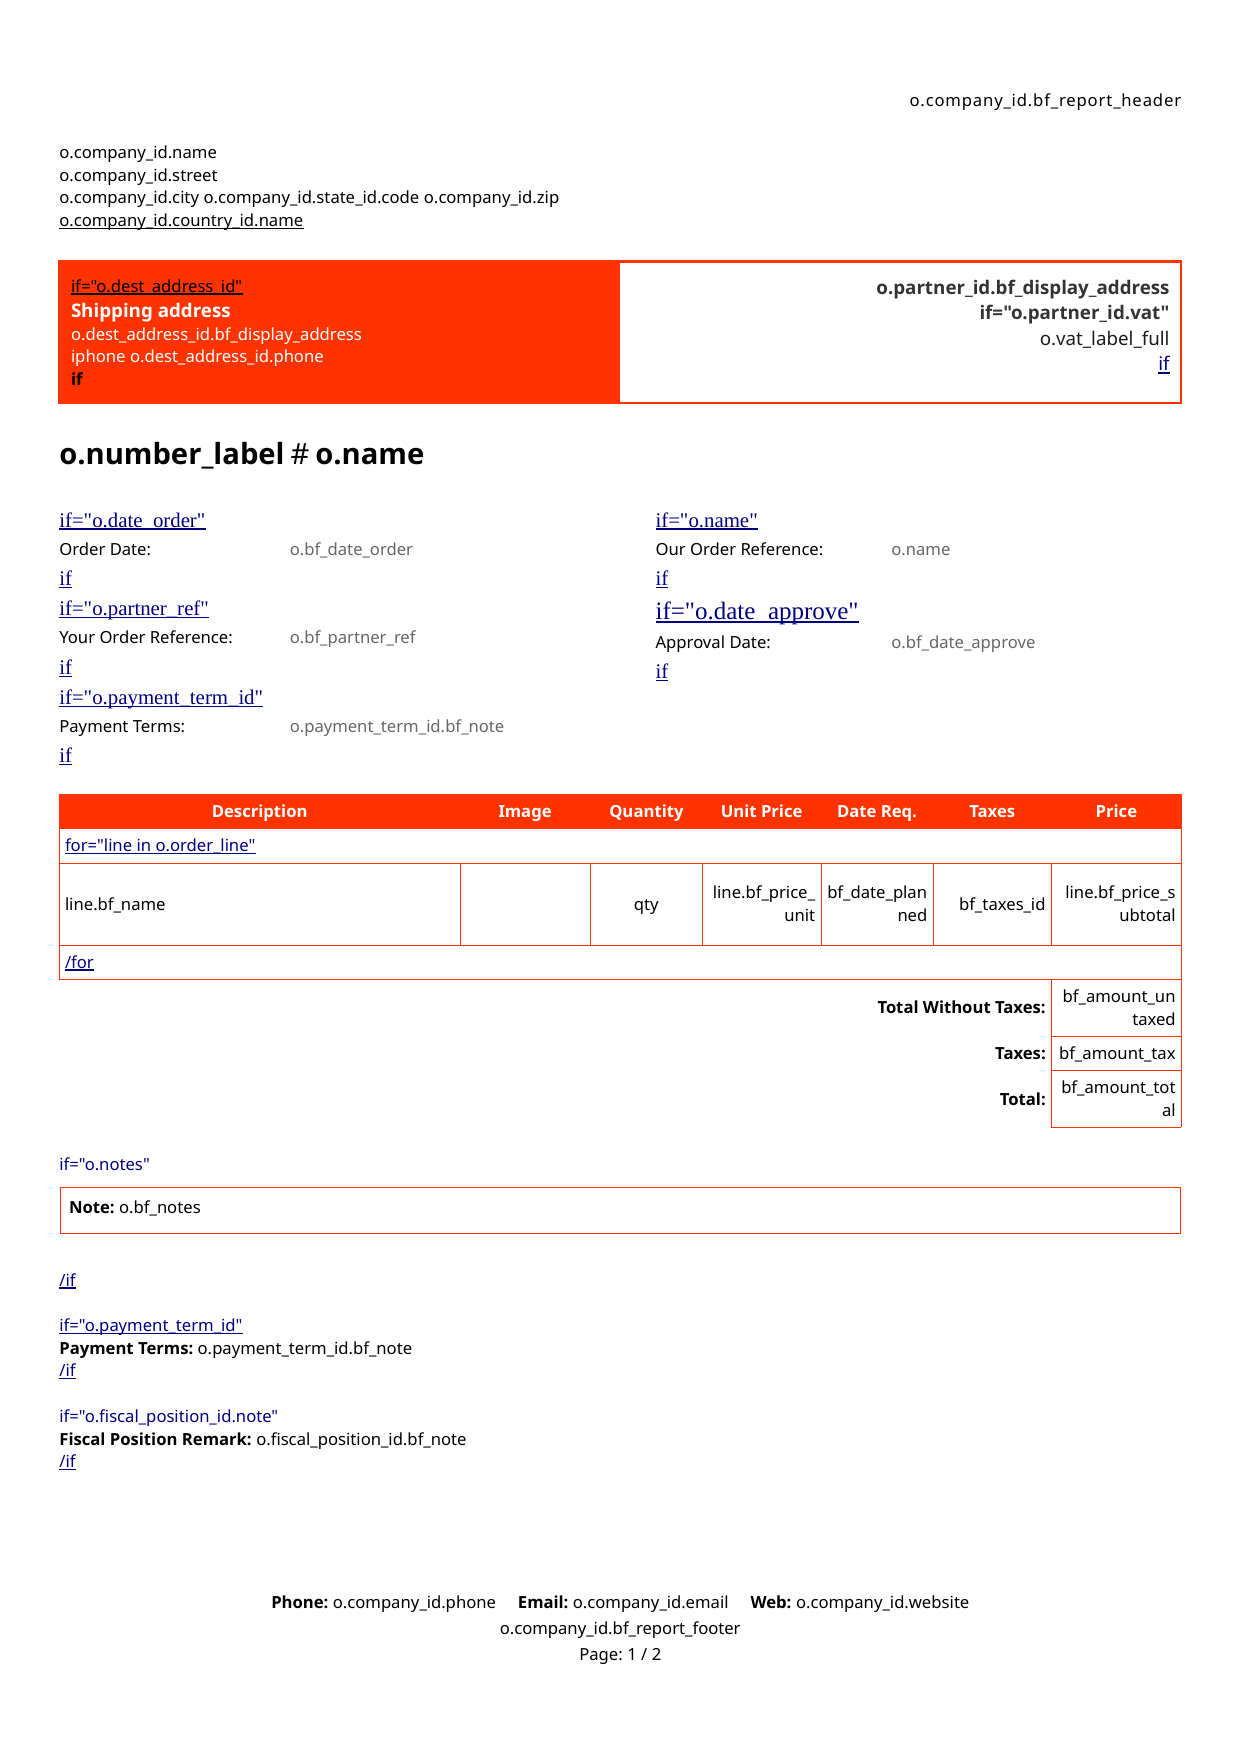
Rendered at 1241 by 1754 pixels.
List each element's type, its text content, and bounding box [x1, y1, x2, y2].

text Note: o.bf_notes [69, 1196, 1171, 1218]
table_cell for="line in o.order_line" [60, 829, 1181, 862]
table_cell Approval Date: [655, 625, 891, 653]
table_cell qty [591, 864, 702, 944]
text /if [59, 1359, 1181, 1382]
table_cell bf_amount_untaxed [1052, 980, 1181, 1036]
table_cell bf_amount_tax [1052, 1037, 1181, 1070]
table_cell if [59, 649, 289, 679]
table_cell [290, 649, 637, 679]
text if="o.fiscal_position_id.note" [59, 1404, 1181, 1427]
text o.company_id.city o.company_id.state_id.code o.company_id.zip [59, 186, 1181, 209]
text o.company_id.street [59, 163, 1181, 186]
table_header if="o.dest_address_id" Shipping address o.dest_address_id.bf_display_address iphone o.dest_address_id.phone if [60, 263, 620, 402]
table_cell if [59, 560, 289, 590]
text Fiscal Position Remark: o.fiscal_position_id.bf_note [59, 1427, 1181, 1450]
text /if [59, 1268, 1181, 1291]
table_cell bf_amount_total [1052, 1071, 1181, 1127]
table_header Description [60, 795, 460, 828]
table_header if="o.name" [655, 502, 891, 532]
table_cell if="o.partner_ref" [59, 590, 289, 620]
table_header Quantity [591, 795, 702, 828]
table_cell [891, 654, 1181, 683]
table_cell Taxes: [59, 1036, 1051, 1070]
table_header [290, 502, 637, 532]
table_cell line.bf_price_subtotal [1052, 864, 1181, 944]
table_header Date Req. [822, 795, 933, 828]
table_cell [461, 864, 590, 944]
table_cell o.payment_term_id.bf_note [290, 709, 637, 737]
table_header o.partner_id.bf_display_address if="o.partner_id.vat" o.vat_label_full if [620, 263, 1180, 402]
table_cell o.bf_date_order [290, 532, 637, 560]
table_cell [290, 738, 637, 767]
table_cell if="o.payment_term_id" [59, 679, 289, 709]
table_cell o.bf_partner_ref [290, 620, 637, 649]
table_header Image [461, 795, 590, 828]
table_cell Your Order Reference: [59, 620, 289, 649]
table_cell [290, 560, 637, 590]
table_cell Our Order Reference: [655, 532, 891, 560]
table_cell Order Date: [59, 532, 289, 560]
table_cell [290, 679, 637, 709]
table_cell o.bf_date_approve [891, 625, 1181, 653]
text /if [59, 1450, 1181, 1472]
table_cell if="o.date_approve" [655, 590, 891, 625]
table_cell Total Without Taxes: [59, 980, 1051, 1036]
table_cell Total: [59, 1070, 1051, 1127]
table_header if="o.date_order" [59, 502, 289, 532]
text if="o.notes" [59, 1152, 1181, 1175]
table_cell if [655, 654, 891, 683]
text Payment Terms: o.payment_term_id.bf_note [59, 1336, 1181, 1359]
table_cell line.bf_price_unit [703, 864, 821, 944]
text o.number_label # o.name [59, 433, 1181, 473]
table_cell line.bf_name [60, 864, 460, 944]
table_header [637, 502, 655, 768]
table_cell [891, 560, 1181, 590]
text o.company_id.name [59, 141, 1181, 163]
text o.company_id.country_id.name [59, 209, 1181, 232]
table_cell /for [60, 946, 1181, 979]
table_header Unit Price [703, 795, 821, 828]
table_header Price [1052, 795, 1181, 828]
table_header Taxes [934, 795, 1051, 828]
table_header [655, 683, 1181, 768]
table_cell if [59, 738, 289, 767]
table_cell bf_taxes_id [934, 864, 1051, 944]
table_cell [290, 590, 637, 620]
table_cell Payment Terms: [59, 709, 289, 737]
table_cell o.name [891, 532, 1181, 560]
table_cell [891, 590, 1181, 625]
text if="o.payment_term_id" [59, 1313, 1181, 1336]
table_cell if [655, 560, 891, 590]
table_header [891, 502, 1181, 532]
table_cell bf_date_planned [822, 864, 933, 944]
